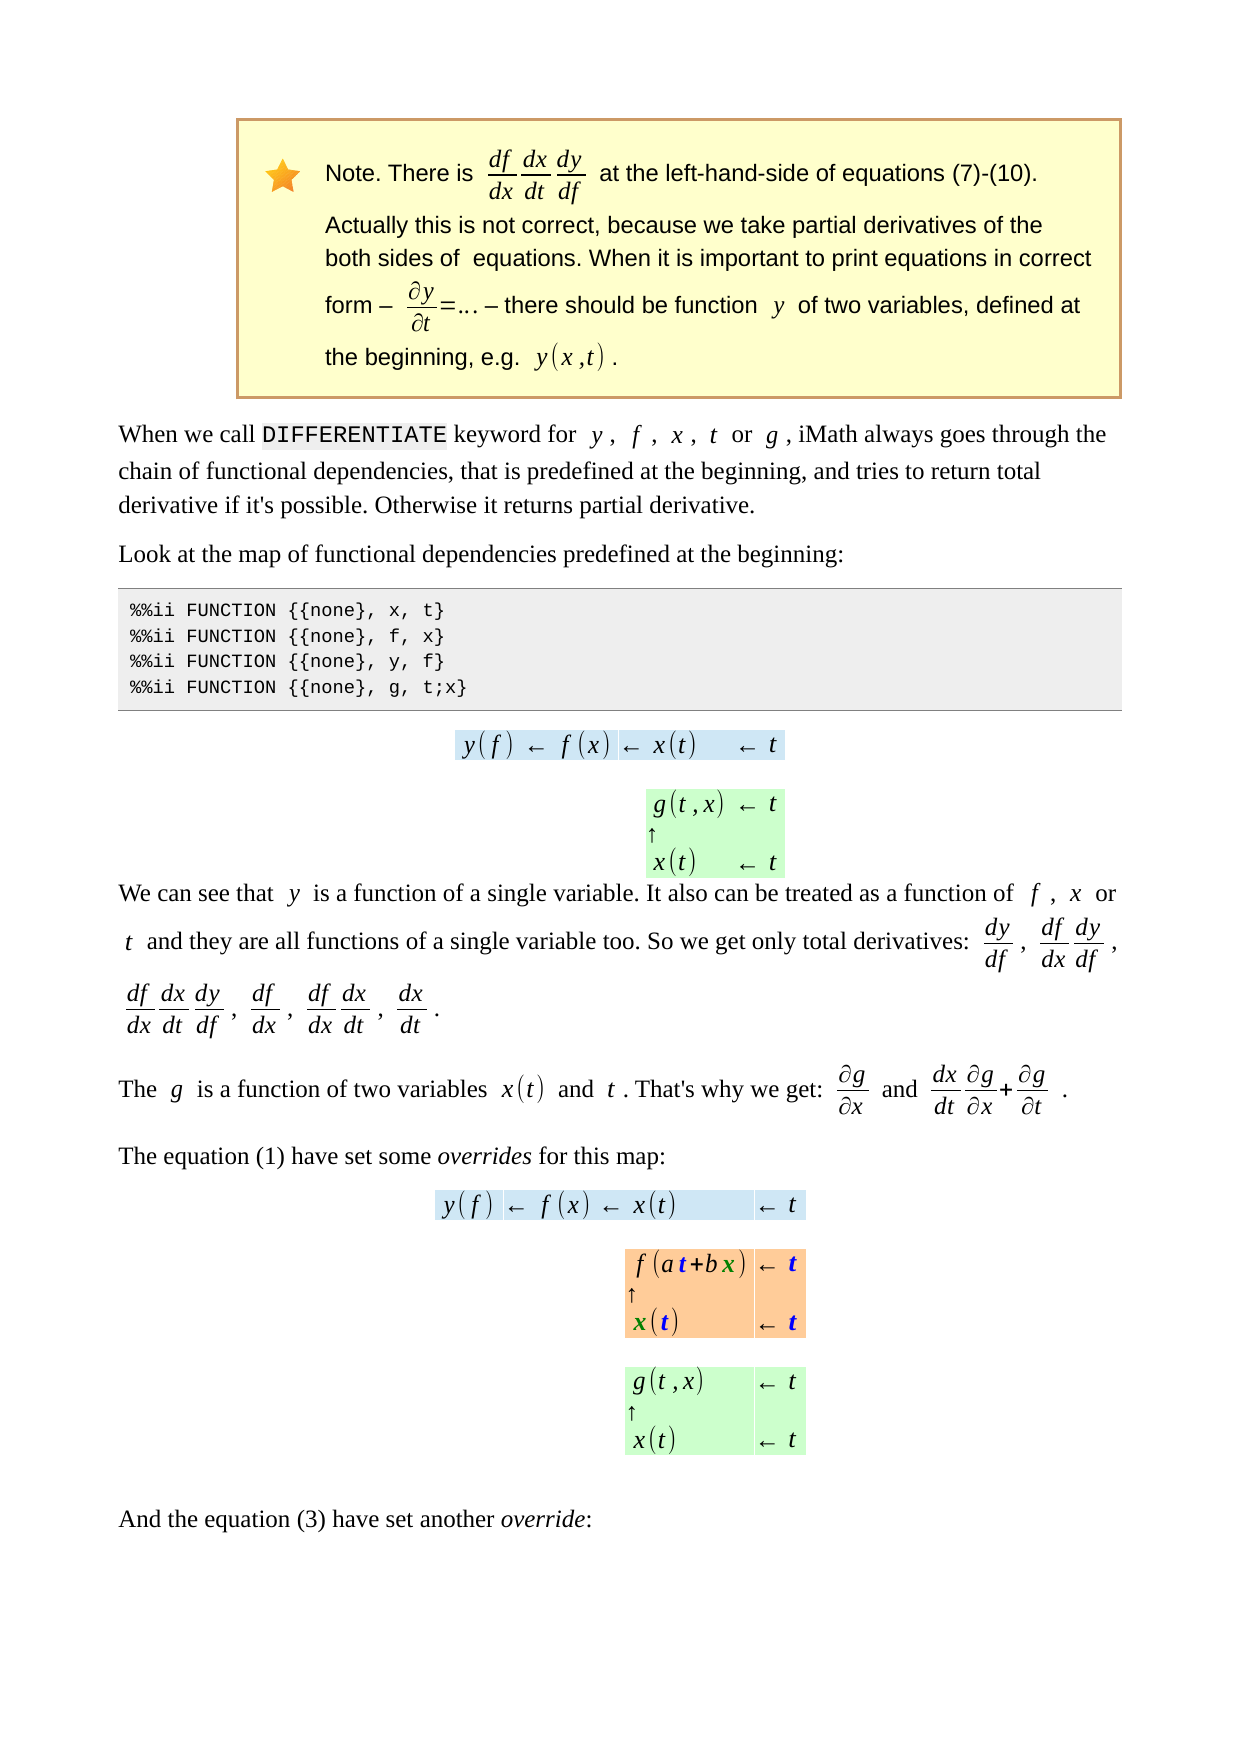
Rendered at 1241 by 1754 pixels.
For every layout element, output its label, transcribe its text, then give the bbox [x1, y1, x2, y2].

table_cell [524, 848, 551, 878]
table_cell ↑ [625, 1279, 754, 1308]
table_header ← [755, 1190, 782, 1220]
text Look at the map of functional dependencies predefined at the beginning: [118, 539, 1122, 568]
table_cell ↑ [646, 819, 735, 848]
table_header ← [504, 1190, 531, 1220]
table_cell [531, 1367, 598, 1397]
table_cell [598, 1279, 625, 1308]
table_cell [646, 848, 735, 878]
table_cell [598, 1425, 625, 1455]
table_cell [504, 1397, 531, 1425]
table_cell [782, 1397, 806, 1425]
table_cell [755, 1397, 782, 1425]
table_cell [762, 848, 785, 878]
table_cell [504, 1425, 531, 1455]
table_cell [551, 819, 618, 848]
table_cell [755, 1220, 782, 1249]
text %%ii FUNCTION {{none}, y, f} [118, 639, 1122, 664]
table_cell [625, 1425, 754, 1455]
table_cell [735, 760, 762, 789]
table_cell [504, 1279, 531, 1308]
table_cell [598, 1367, 625, 1397]
table_header [551, 730, 618, 760]
table_cell [762, 760, 785, 789]
table_header [625, 1190, 754, 1220]
table_cell [435, 1308, 503, 1338]
table_header ← [598, 1190, 625, 1220]
text %%ii FUNCTION {{none}, x, t} [118, 589, 1122, 614]
table_header [435, 1190, 503, 1220]
table_cell [504, 1367, 531, 1397]
table_cell ← [755, 1425, 782, 1455]
table_cell [455, 819, 524, 848]
table_cell [435, 1338, 503, 1367]
table_cell [504, 1308, 531, 1338]
text When we call DIFFERENTIATE keyword for , , , or , iMath always goes through the chain of functional dependencies, that is predefined at the beginning, and tries to return total derivative if it's possible. Otherwise it returns partial derivative. [118, 419, 1122, 519]
table_cell [782, 1279, 806, 1308]
table_cell [625, 1367, 754, 1397]
table_cell [755, 1338, 782, 1367]
table_cell [598, 1220, 625, 1249]
table_cell [782, 1367, 806, 1397]
table_cell ↑ [625, 1397, 754, 1425]
text %%ii FUNCTION {{none}, g, t;x} [118, 664, 1122, 710]
table_cell [524, 760, 551, 789]
table_cell [504, 1338, 531, 1367]
table_cell [619, 819, 646, 848]
table_header [646, 730, 735, 760]
table_cell [782, 1220, 806, 1249]
table_cell [524, 789, 551, 819]
table_cell [435, 1249, 503, 1279]
table_cell [762, 819, 785, 848]
table_cell [762, 789, 785, 819]
table_cell [531, 1425, 598, 1455]
table_cell [435, 1425, 503, 1455]
table_cell [598, 1249, 625, 1279]
table_header [455, 730, 524, 760]
table_cell [782, 1308, 806, 1338]
table_cell [625, 1308, 754, 1338]
table_cell [625, 1249, 754, 1279]
table_cell [782, 1249, 806, 1279]
table_header ← [619, 730, 646, 760]
table_cell ← [755, 1308, 782, 1338]
table_cell [504, 1249, 531, 1279]
table_cell ← [755, 1367, 782, 1397]
table_cell [625, 1338, 754, 1367]
table_cell [531, 1220, 598, 1249]
table_cell [551, 848, 618, 878]
table_cell [551, 760, 618, 789]
table_cell [524, 819, 551, 848]
table_cell [531, 1249, 598, 1279]
text %%ii FUNCTION {{none}, f, x} [118, 614, 1122, 639]
table_cell [598, 1338, 625, 1367]
table_header [762, 730, 785, 760]
table_header ← [735, 730, 762, 760]
table_cell [735, 819, 762, 848]
table_header [531, 1190, 598, 1220]
table_cell [755, 1279, 782, 1308]
table_cell [531, 1279, 598, 1308]
table_cell [598, 1308, 625, 1338]
table_cell [646, 760, 735, 789]
list Note. There is at the left-hand-side of equations (7)-(10). Actually this is not correct, because we take partial derivatives of the both sides of equations. When it is important to print equations in correct form – – there should be function of two variables, defined at the beginning, e.g. . [239, 121, 1119, 396]
table_cell [619, 760, 646, 789]
table_cell [531, 1308, 598, 1338]
table_cell ← [735, 789, 762, 819]
table_cell ← [755, 1249, 782, 1279]
table_cell [504, 1220, 531, 1249]
table_cell [531, 1338, 598, 1367]
table_cell [455, 848, 524, 878]
text The equation (1) have set some overrides for this map: [118, 1141, 1122, 1170]
table_cell [551, 789, 618, 819]
table_cell [435, 1367, 503, 1397]
text We can see that is a function of a single variable. It also can be treated as a function of , or and they are all functions of a single variable too. So we get only total derivatives: , , , , , . [118, 878, 1122, 1040]
table_cell [646, 789, 735, 819]
text The is a function of two variables and . That's why we get: and . [118, 1060, 1122, 1121]
text And the equation (3) have set another override: [118, 1504, 1122, 1533]
table_cell [531, 1397, 598, 1425]
table_cell [455, 760, 524, 789]
table_cell [455, 789, 524, 819]
table_header [782, 1190, 806, 1220]
table_cell [619, 848, 646, 878]
table_cell [435, 1220, 503, 1249]
table_cell [598, 1397, 625, 1425]
table_cell [782, 1338, 806, 1367]
table_cell [435, 1397, 503, 1425]
table_cell ← [735, 848, 762, 878]
table_header ← [524, 730, 551, 760]
table_cell [435, 1279, 503, 1308]
table_cell [782, 1425, 806, 1455]
table_cell [619, 789, 646, 819]
table_cell [625, 1220, 754, 1249]
